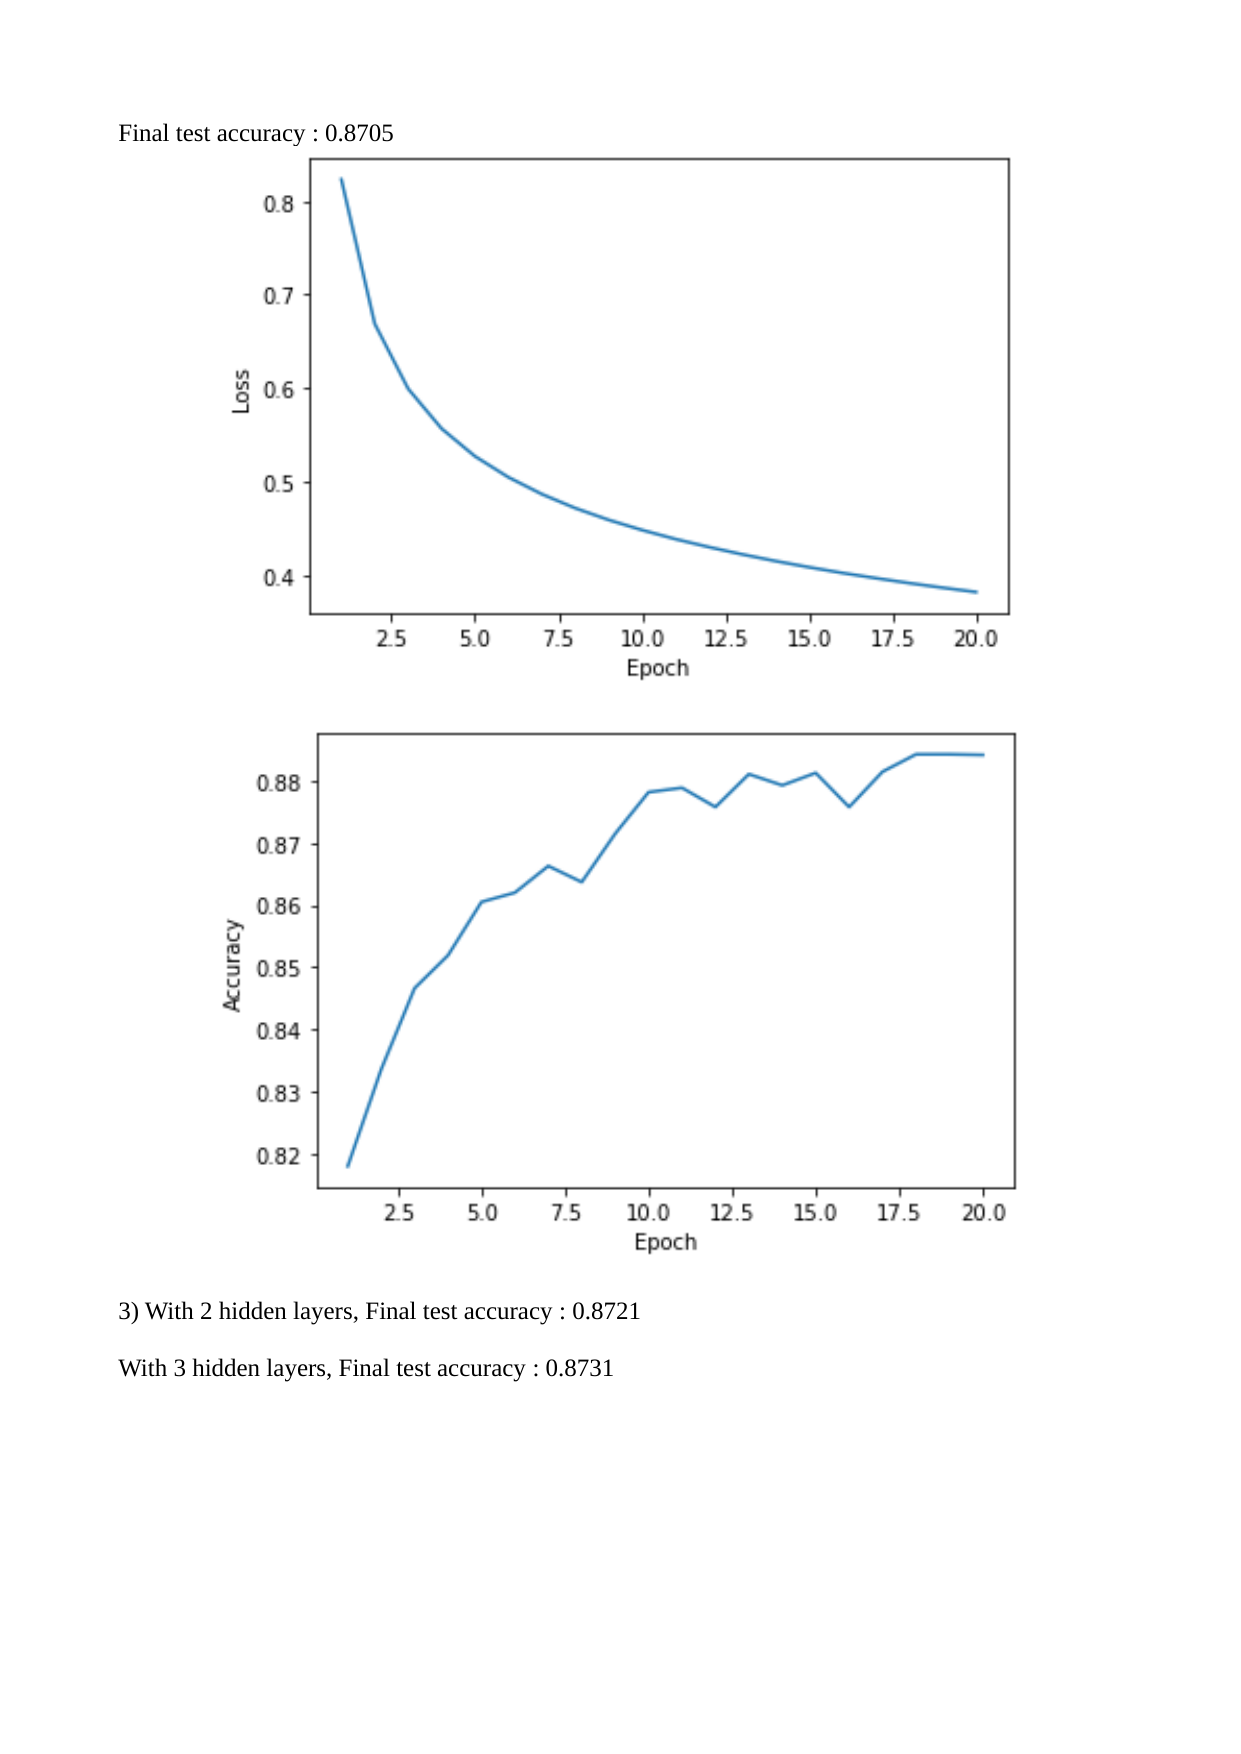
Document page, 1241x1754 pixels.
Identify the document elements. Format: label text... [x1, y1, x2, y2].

picture [218, 146, 1023, 693]
text 3) With 2 hidden layers, Final test accuracy : 0.8721 [118, 1296, 1122, 1324]
text Final test accuracy : 0.8705 [118, 118, 1122, 147]
picture [211, 721, 1029, 1267]
text With 3 hidden layers, Final test accuracy : 0.8731 [118, 1353, 1122, 1382]
